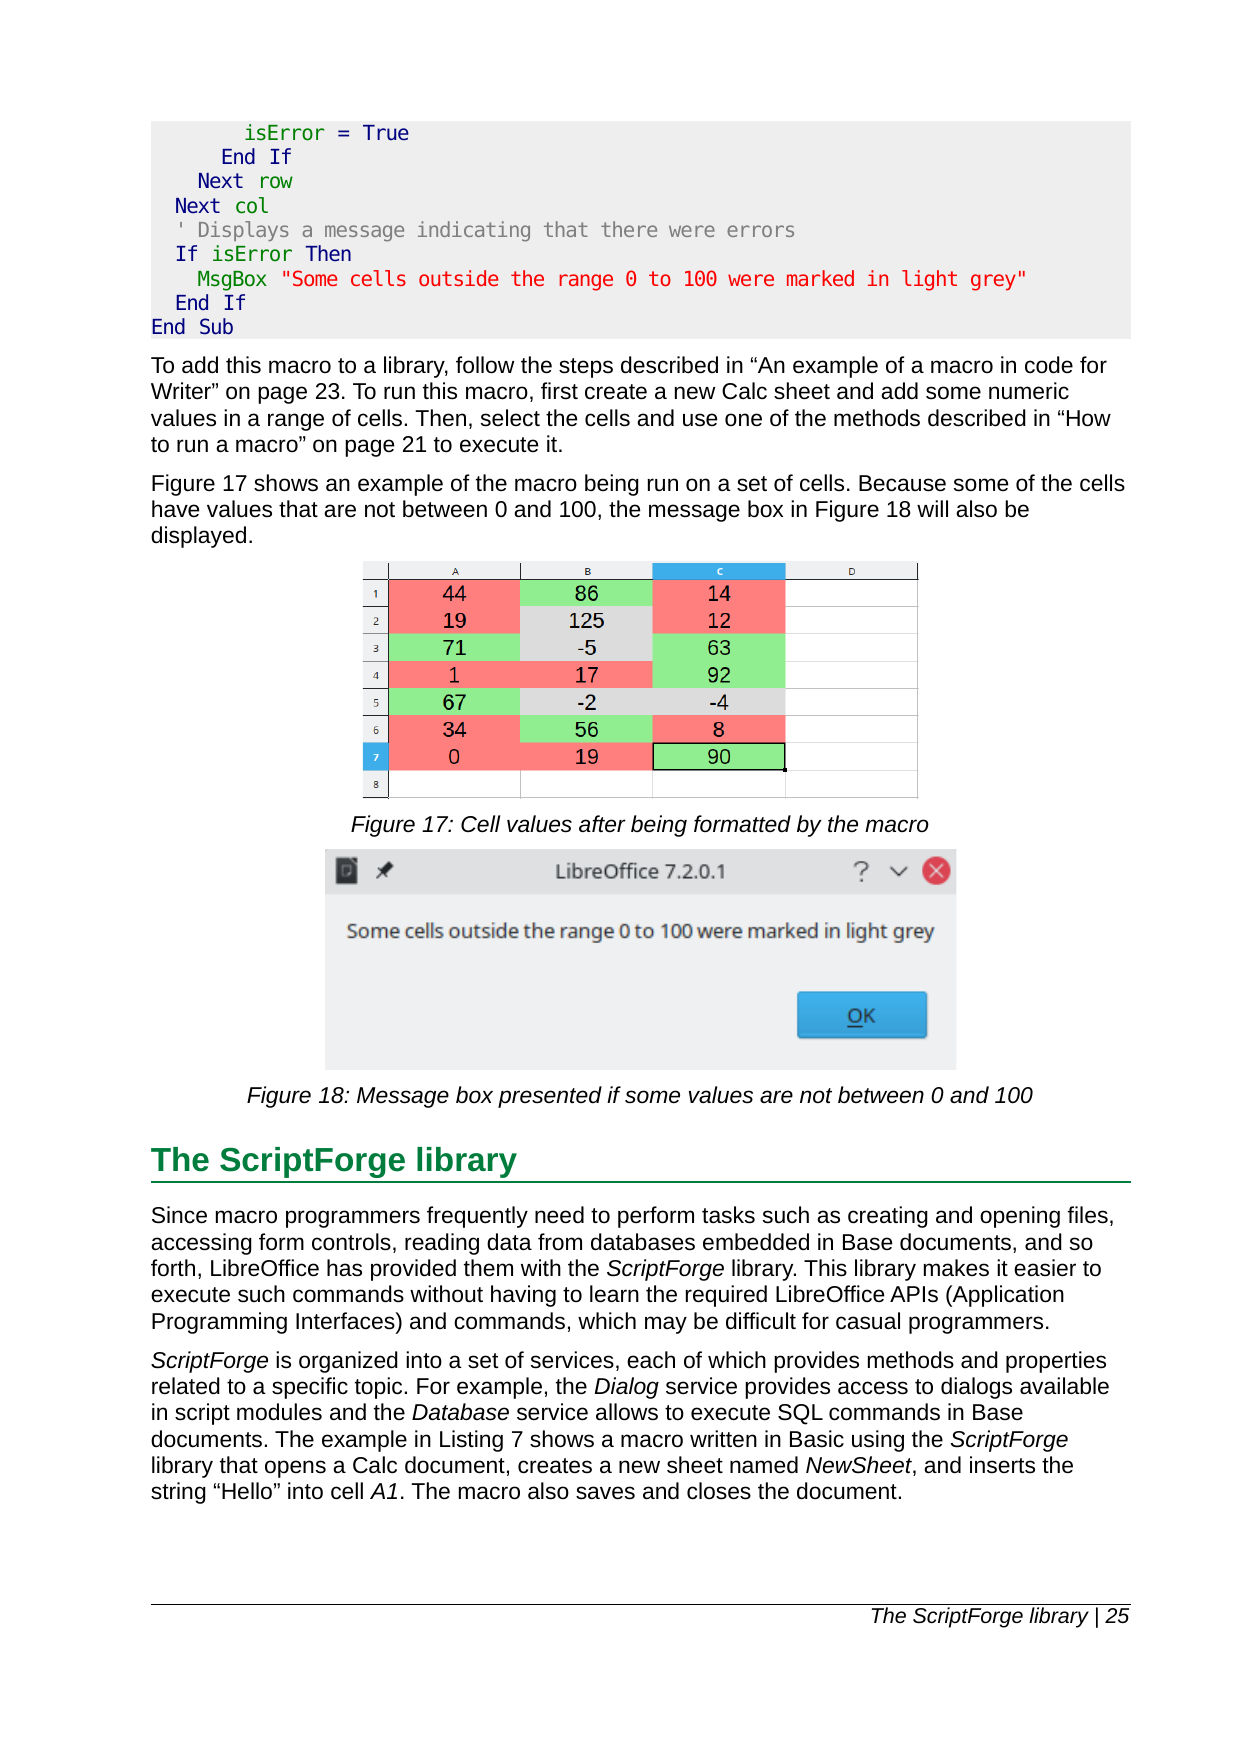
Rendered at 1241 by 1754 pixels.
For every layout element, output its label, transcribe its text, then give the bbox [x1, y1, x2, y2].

text Figure 17: Cell values after being formatted by the macro [350, 811, 931, 837]
text MsgBox "Some cells outside the range 0 to 100 were marked in light grey" [1029, 267, 1131, 291]
subtitle The ScriptForge library [151, 1140, 1131, 1181]
text isError = True [411, 121, 1131, 145]
text If isError Then [151, 242, 1131, 267]
text Figure 17 shows an example of the macro being run on a set of cells. Because some of the cells have values that are not between 0 and 100, the message box in Figure 18 will also be displayed. [151, 470, 1131, 549]
text End Sub [235, 315, 1131, 339]
text Figure 18: Message box presented if some values are not between 0 and 100 [247, 1082, 1035, 1109]
text End If [248, 291, 1131, 315]
text ' Displays a message indicating that there were errors [797, 218, 1131, 242]
text To add this macro to a library, follow the steps described in “An example of a macro in code for Writer” on page 23. To run this macro, first create a new Calc sheet and add some numeric values in a range of cells. Then, select the cells and use one of the methods described in “How to run a macro” on page 21 to execute it. [151, 352, 1131, 457]
text End If [294, 145, 1131, 169]
picture [362, 561, 919, 799]
text ScriptForge is organized into a set of services, each of which provides methods and properties related to a specific topic. For example, the Dialog service provides access to dialogs available in script modules and the Database service allows to execute SQL commands in Base documents. The example in Listing 7 shows a macro written in Basic using the ScriptForge library that opens a Calc document, creates a new sheet named NewSheet, and inserts the string “Hello” into cell A1. The macro also saves and closes the document. [151, 1347, 1131, 1505]
text Next col [271, 194, 1131, 218]
picture [325, 849, 957, 1070]
text Since macro programmers frequently need to perform tasks such as creating and opening files, accessing form controls, reading data from databases embedded in Base documents, and so forth, LibreOffice has provided them with the ScriptForge library. This library makes it easier to execute such commands without having to learn the required LibreOffice APIs (Application Programming Interfaces) and commands, which may be difficult for casual programmers. [151, 1202, 1131, 1334]
text Next row [151, 169, 1131, 194]
